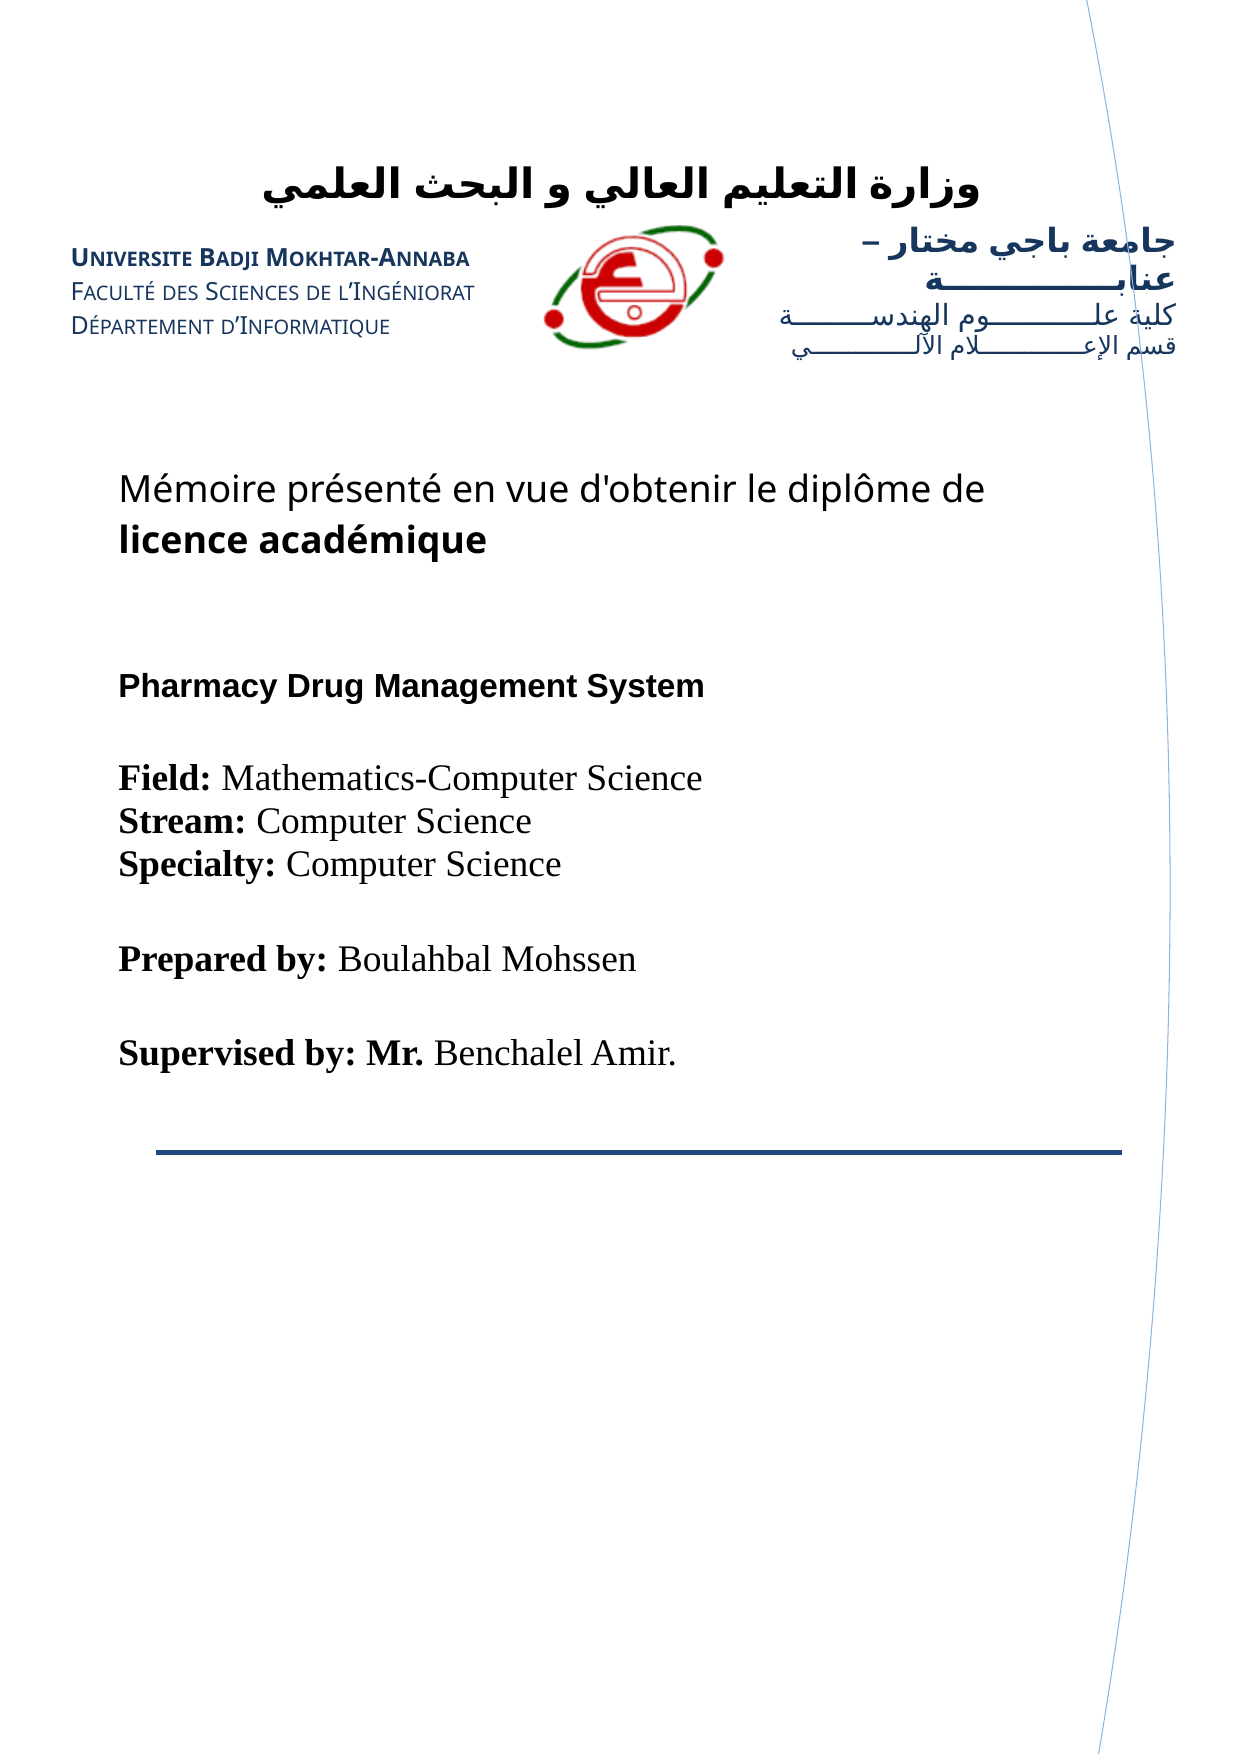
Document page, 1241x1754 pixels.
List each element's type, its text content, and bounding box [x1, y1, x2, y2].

text Specialty: Computer Science [118, 842, 1122, 885]
table_header وزارة التعليم العالي و البحث العلمي [59, 147, 1123, 221]
text Pharmacy Drug Management System [118, 666, 1122, 704]
table_header [1114, 147, 1181, 221]
text Stream: Computer Science [118, 799, 1122, 842]
table_cell Universite Badji Mokhtar-Annaba Faculté des Sciences de l’Ingéniorat Département d’Informatique [59, 221, 528, 360]
picture [537, 225, 733, 356]
table_cell جامعة باجي مختار – عنابـــــــــــــــة كلية علــــــــــــوم الهندســـــــــة قسم الإعــــــــــــــلام الآلــــــــــــــي [749, 221, 1140, 360]
text Prepared by: Boulahbal Mohssen [118, 936, 1122, 979]
table_cell [528, 221, 749, 360]
text Field: Mathematics-Computer Science [118, 756, 1122, 799]
table_cell جامعة باجي مختار – عنابـــــــــــــــة كلية علــــــــــــوم الهندســـــــــة قسم الإعــــــــــــــلام الآلــــــــــــــي [1125, 221, 1181, 360]
text Supervised by: Mr. Benchalel Amir. [118, 1030, 1122, 1073]
text Mémoire présenté en vue d'obtenir le diplôme de licence académique [118, 462, 1004, 564]
